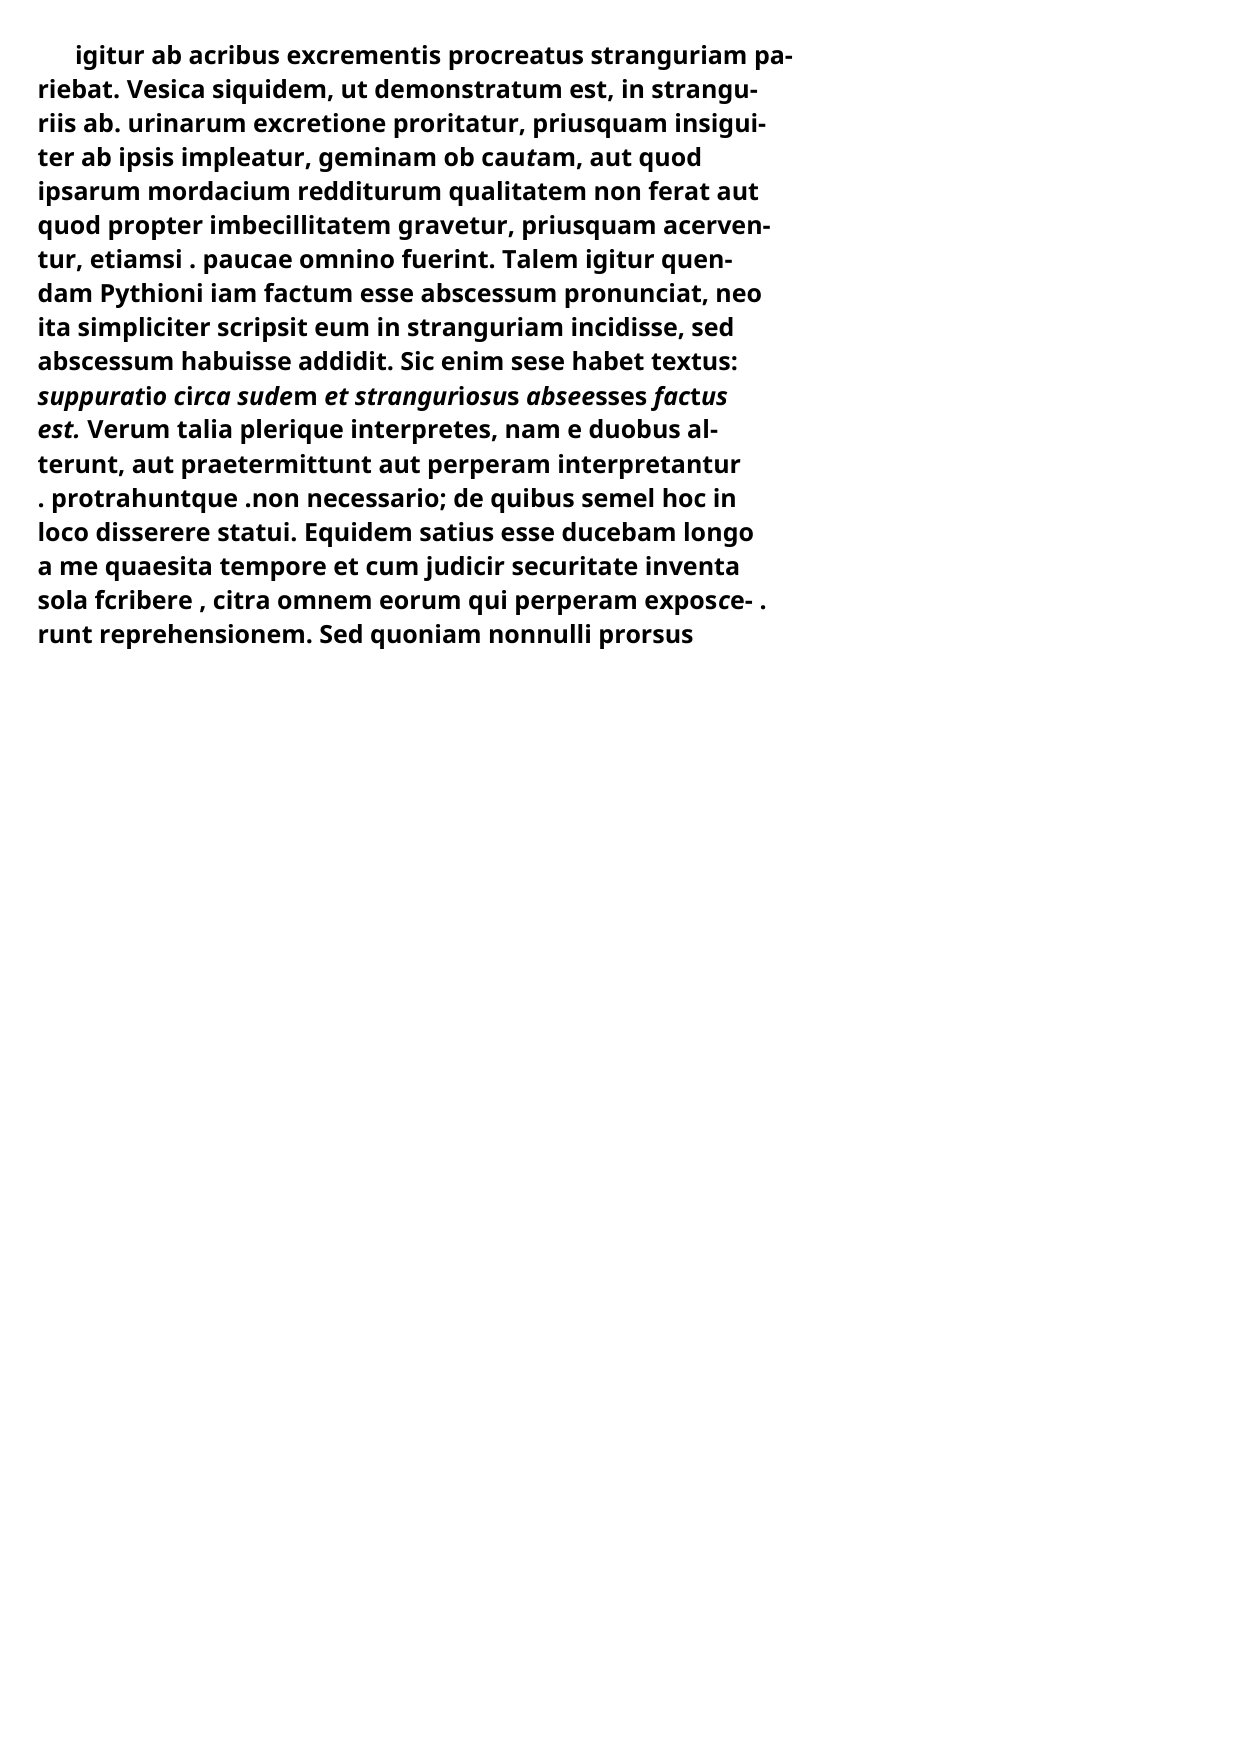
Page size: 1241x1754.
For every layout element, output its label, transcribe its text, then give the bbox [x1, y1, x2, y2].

text igitur ab acribus excrementis procreatus stranguriam pa- riebat. Vesica siquidem, ut demonstratum est, in strangu- riis ab. urinarum excretione proritatur, priusquam insigui- ter ab ipsis impleatur, geminam ob cautam, aut quod ipsarum mordacium redditurum qualitatem non ferat aut quod propter imbecillitatem gravetur, priusquam acerven- tur, etiamsi . paucae omnino fuerint. Talem igitur quen- dam Pythioni iam factum esse abscessum pronunciat, neo ita simpliciter scripsit eum in stranguriam incidisse, sed abscessum habuisse addidit. Sic enim sese habet textus: suppuratio circa sudem et stranguriosus abseesses factus est. Verum talia plerique interpretes, nam e duobus al- terunt, aut praetermittunt aut perperam interpretantur . protrahuntque .non necessario; de quibus semel hoc in loco disserere statui. Equidem satius esse ducebam longo a me quaesita tempore et cum judicir securitate inventa sola fcribere , citra omnem eorum qui perperam exposce- . runt reprehensionem. Sed quoniam nonnulli prorsus [37, 37, 1203, 651]
